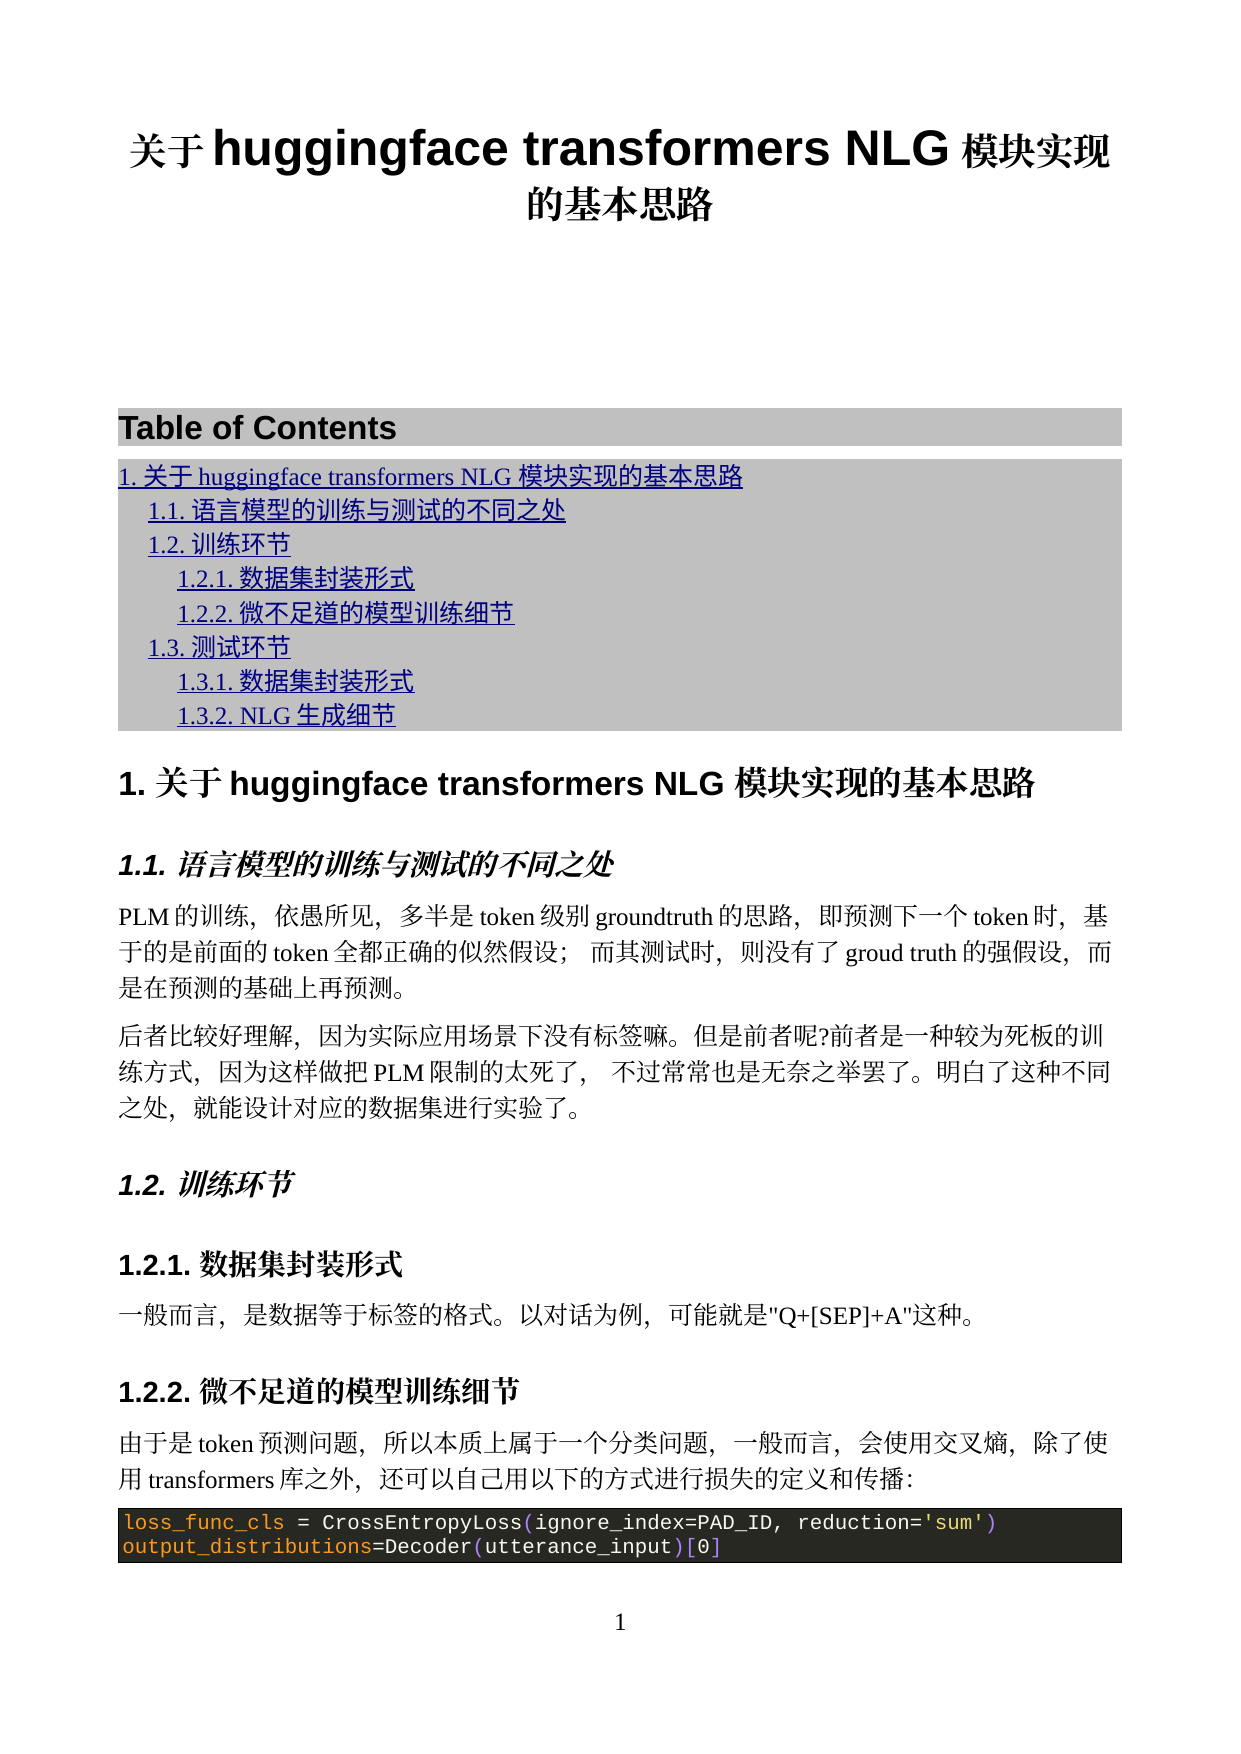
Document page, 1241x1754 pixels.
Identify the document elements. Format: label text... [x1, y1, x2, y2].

subtitle 训练环节 [118, 1162, 1122, 1204]
title 关于huggingface transformers NLG模块实现的基本思路 [118, 118, 1122, 230]
text loss_func_cls = CrossEntropyLoss(ignore_index=PAD_ID, reduction='sum') [119, 1509, 1121, 1532]
text PLM的训练，依愚所见，多半是token级别groundtruth的思路，即预测下一个token时，基于的是前面的token全都正确的似然假设； 而其测试时，则没有了groud truth的强假设，而是在预测的基础上再预测。 [118, 897, 1122, 1004]
text 由于是token预测问题，所以本质上属于一个分类问题，一般而言，会使用交叉熵，除了使用transformers库之外，还可以自己用以下的方式进行损失的定义和传播： [118, 1424, 1122, 1496]
subtitle 关于huggingface transformers NLG 模块实现的基本思路 [118, 756, 1122, 805]
subtitle 数据集封装形式 [118, 1242, 1122, 1283]
text 1.3.2. NLG生成细节 [177, 697, 1122, 731]
text 1.1. 语言模型的训练与测试的不同之处 [148, 493, 1122, 527]
text 1. 关于huggingface transformers NLG 模块实现的基本思路 [118, 459, 1122, 493]
text 一般而言，是数据等于标签的格式。以对话为例，可能就是"Q+[SEP]+A"这种。 [118, 1296, 1122, 1332]
text 1.3. 测试环节 [148, 629, 1122, 663]
subtitle 语言模型的训练与测试的不同之处 [118, 842, 1122, 884]
text 1.2.2. 微不足道的模型训练细节 [177, 595, 1122, 629]
text 1.3.1. 数据集封装形式 [177, 663, 1122, 697]
text 1.2.1. 数据集封装形式 [177, 561, 1122, 595]
text output_distributions=Decoder(utterance_input)[0] [119, 1532, 1121, 1562]
text 后者比较好理解，因为实际应用场景下没有标签嘛。但是前者呢?前者是一种较为死板的训练方式，因为这样做把PLM限制的太死了， 不过常常也是无奈之举罢了。明白了这种不同之处，就能设计对应的数据集进行实验了。 [118, 1017, 1122, 1125]
subtitle Table of Contents [118, 408, 1122, 446]
subtitle 微不足道的模型训练细节 [118, 1369, 1122, 1411]
subtitle liangzi@DESKTOP-65813QH [118, 287, 1122, 335]
text 1.2. 训练环节 [148, 527, 1122, 561]
